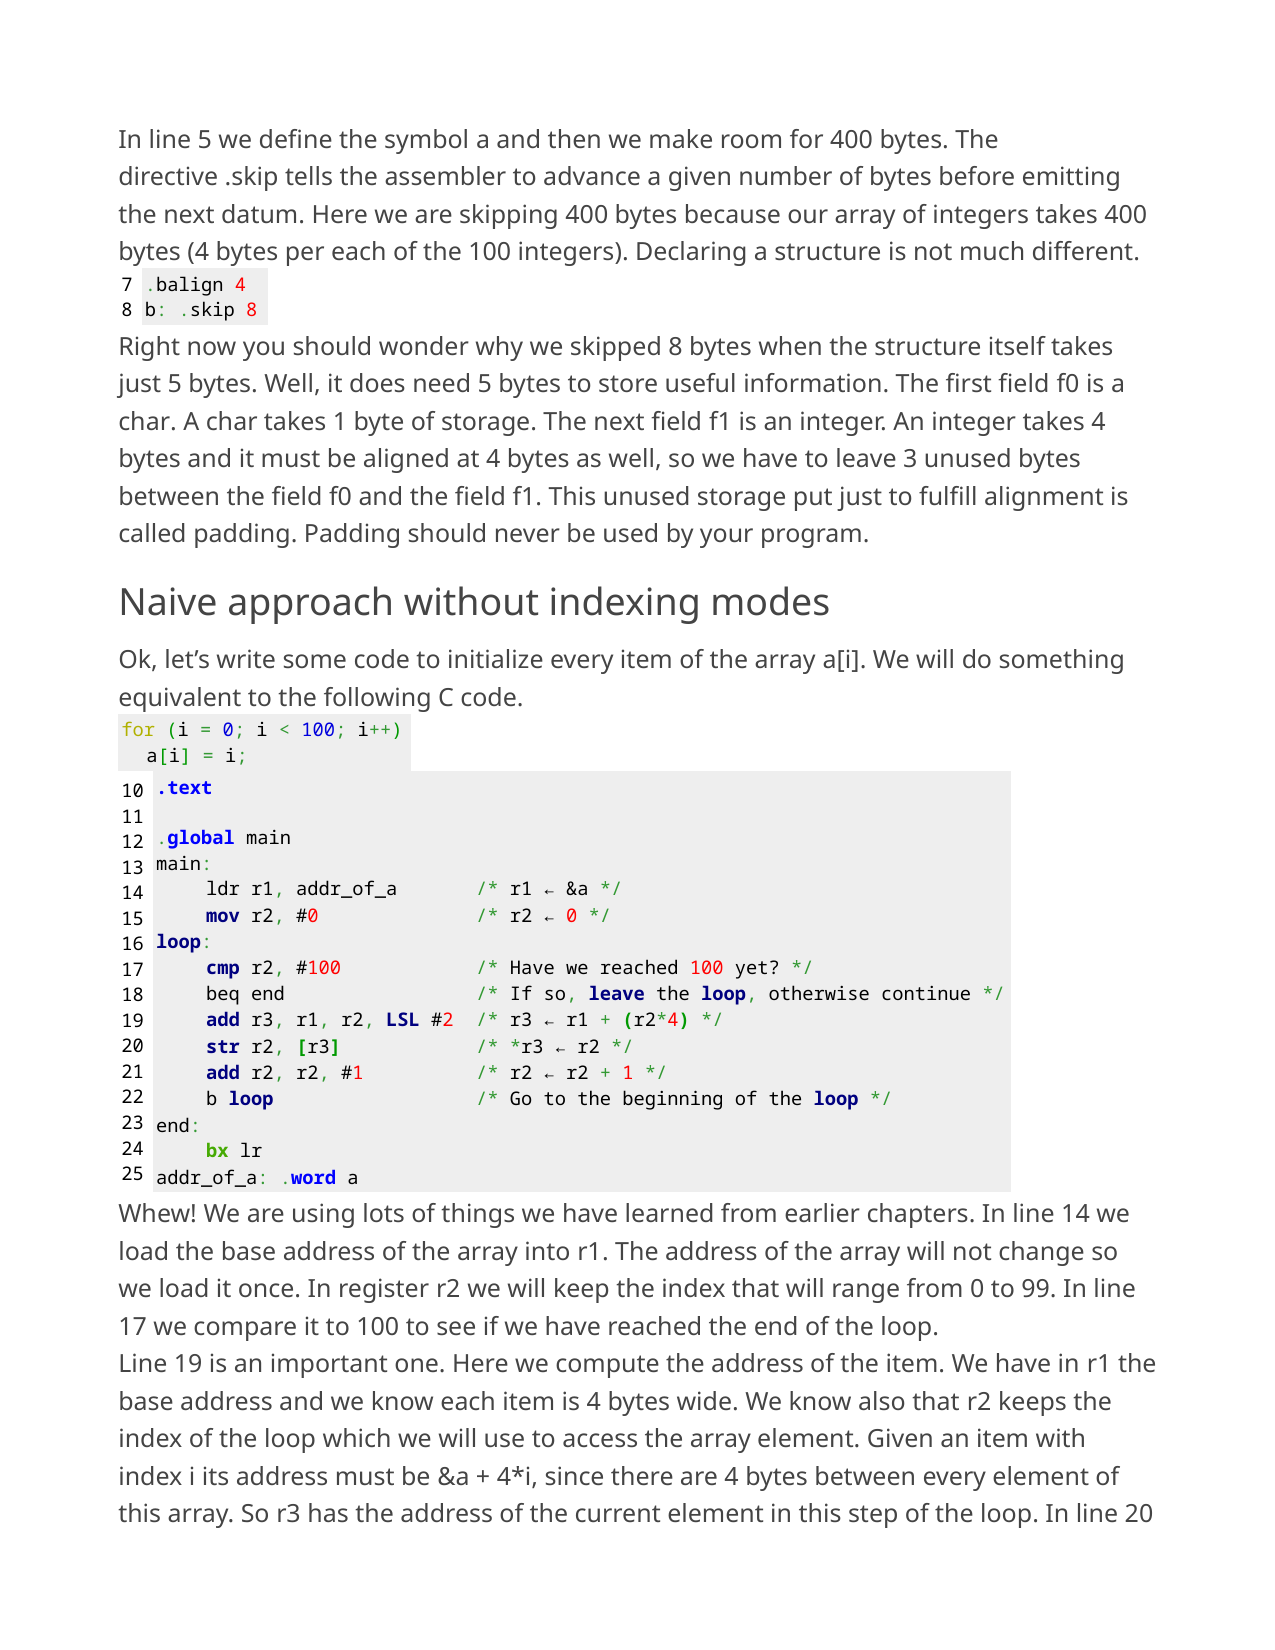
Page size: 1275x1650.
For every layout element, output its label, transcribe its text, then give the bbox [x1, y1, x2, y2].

table_header 7 8 [118, 268, 142, 325]
subtitle Naive approach without indexing modes [118, 575, 1157, 626]
text Line 19 is an important one. Here we compute the address of the item. We have in r1 the base address and we know each item is 4 bytes wide. We know also that r2 keeps the index of the loop which we will use to access the array element. Given an item with index i its address must be &a + 4*i, since there are 4 bytes between every element of this array. So r3 has the address of the current element in this step of the loop. In line 20 [118, 1342, 1157, 1530]
table_header for (i = 0; i < 100; i++) a[i] = i; [118, 714, 411, 771]
table_header 10 11 12 13 14 15 16 17 18 19 20 21 22 23 24 25 [118, 771, 153, 1192]
text Whew! We are using lots of things we have learned from earlier chapters. In line 14 we load the base address of the array into r1. The address of the array will not change so we load it once. In register r2 we will keep the index that will range from 0 to 99. In line 17 we compare it to 100 to see if we have reached the end of the loop. [118, 1192, 1157, 1342]
table_header .text .global main main: ldr r1, addr_of_a /* r1 ← &a */ mov r2, #0 /* r2 ← 0 */ loop: cmp r2, #100 /* Have we reached 100 yet? */ beq end /* If so, leave the loop, otherwise continue */ add r3, r1, r2, LSL #2 /* r3 ← r1 + (r2*4) */ str r2, [r3] /* *r3 ← r2 */ add r2, r2, #1 /* r2 ← r2 + 1 */ b loop /* Go to the beginning of the loop */ end: bx lr addr_of_a: .word a [153, 771, 1011, 1192]
text Right now you should wonder why we skipped 8 bytes when the structure itself takes just 5 bytes. Well, it does need 5 bytes to store useful information. The first field f0 is a char. A char takes 1 byte of storage. The next field f1 is an integer. An integer takes 4 bytes and it must be aligned at 4 bytes as well, so we have to leave 3 unused bytes between the field f0 and the field f1. This unused storage put just to fulfill alignment is called padding. Padding should never be used by your program. [118, 325, 1157, 550]
text In line 5 we define the symbol a and then we make room for 400 bytes. The directive .skip tells the assembler to advance a given number of bytes before emitting the next datum. Here we are skipping 400 bytes because our array of integers takes 400 bytes (4 bytes per each of the 100 integers). Declaring a structure is not much different. [118, 118, 1157, 268]
table_header .balign 4 b: .skip 8 [142, 268, 268, 325]
text Ok, let’s write some code to initialize every item of the array a[i]. We will do something equivalent to the following C code. [118, 638, 1157, 713]
